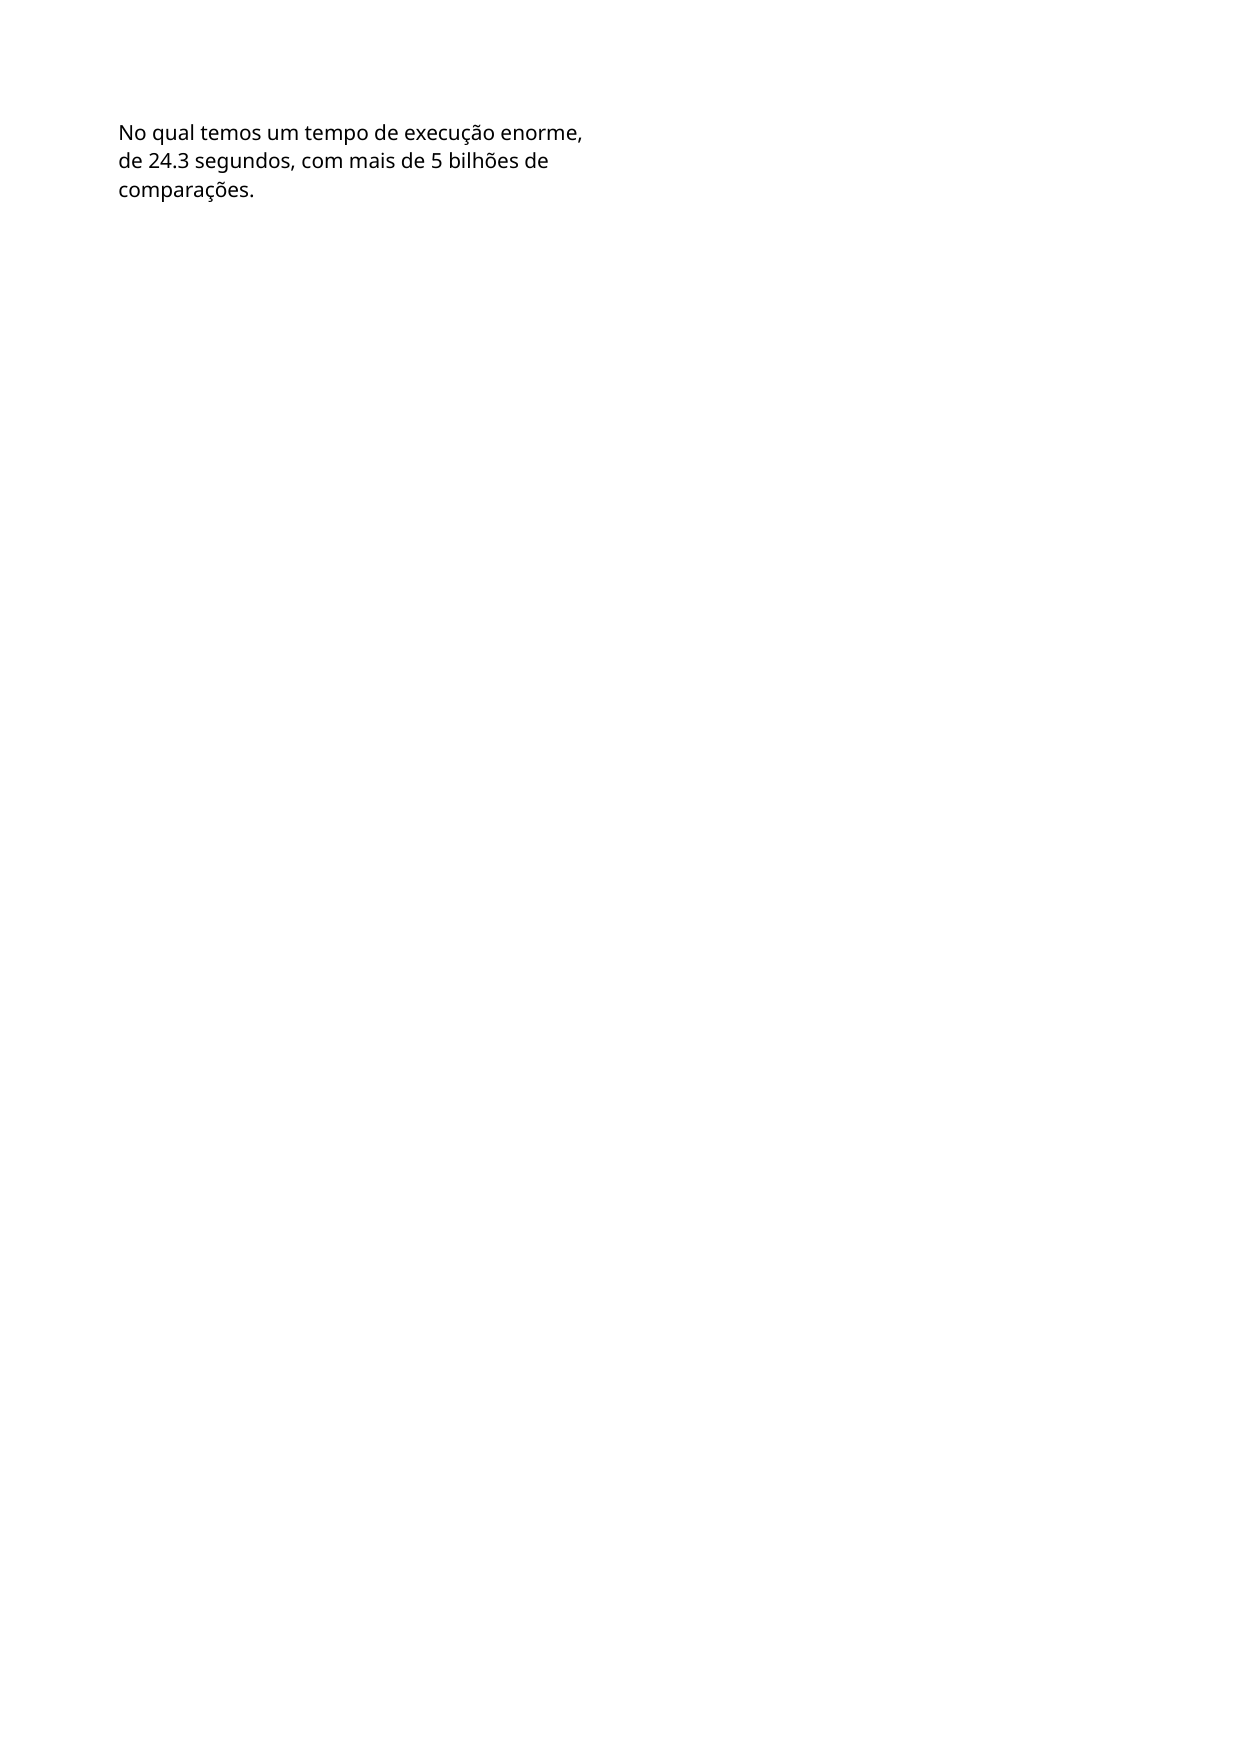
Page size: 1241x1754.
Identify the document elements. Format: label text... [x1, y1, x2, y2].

text No qual temos um tempo de execução enorme, de 24.3 segundos, com mais de 5 bilhões de comparações. [118, 118, 605, 203]
